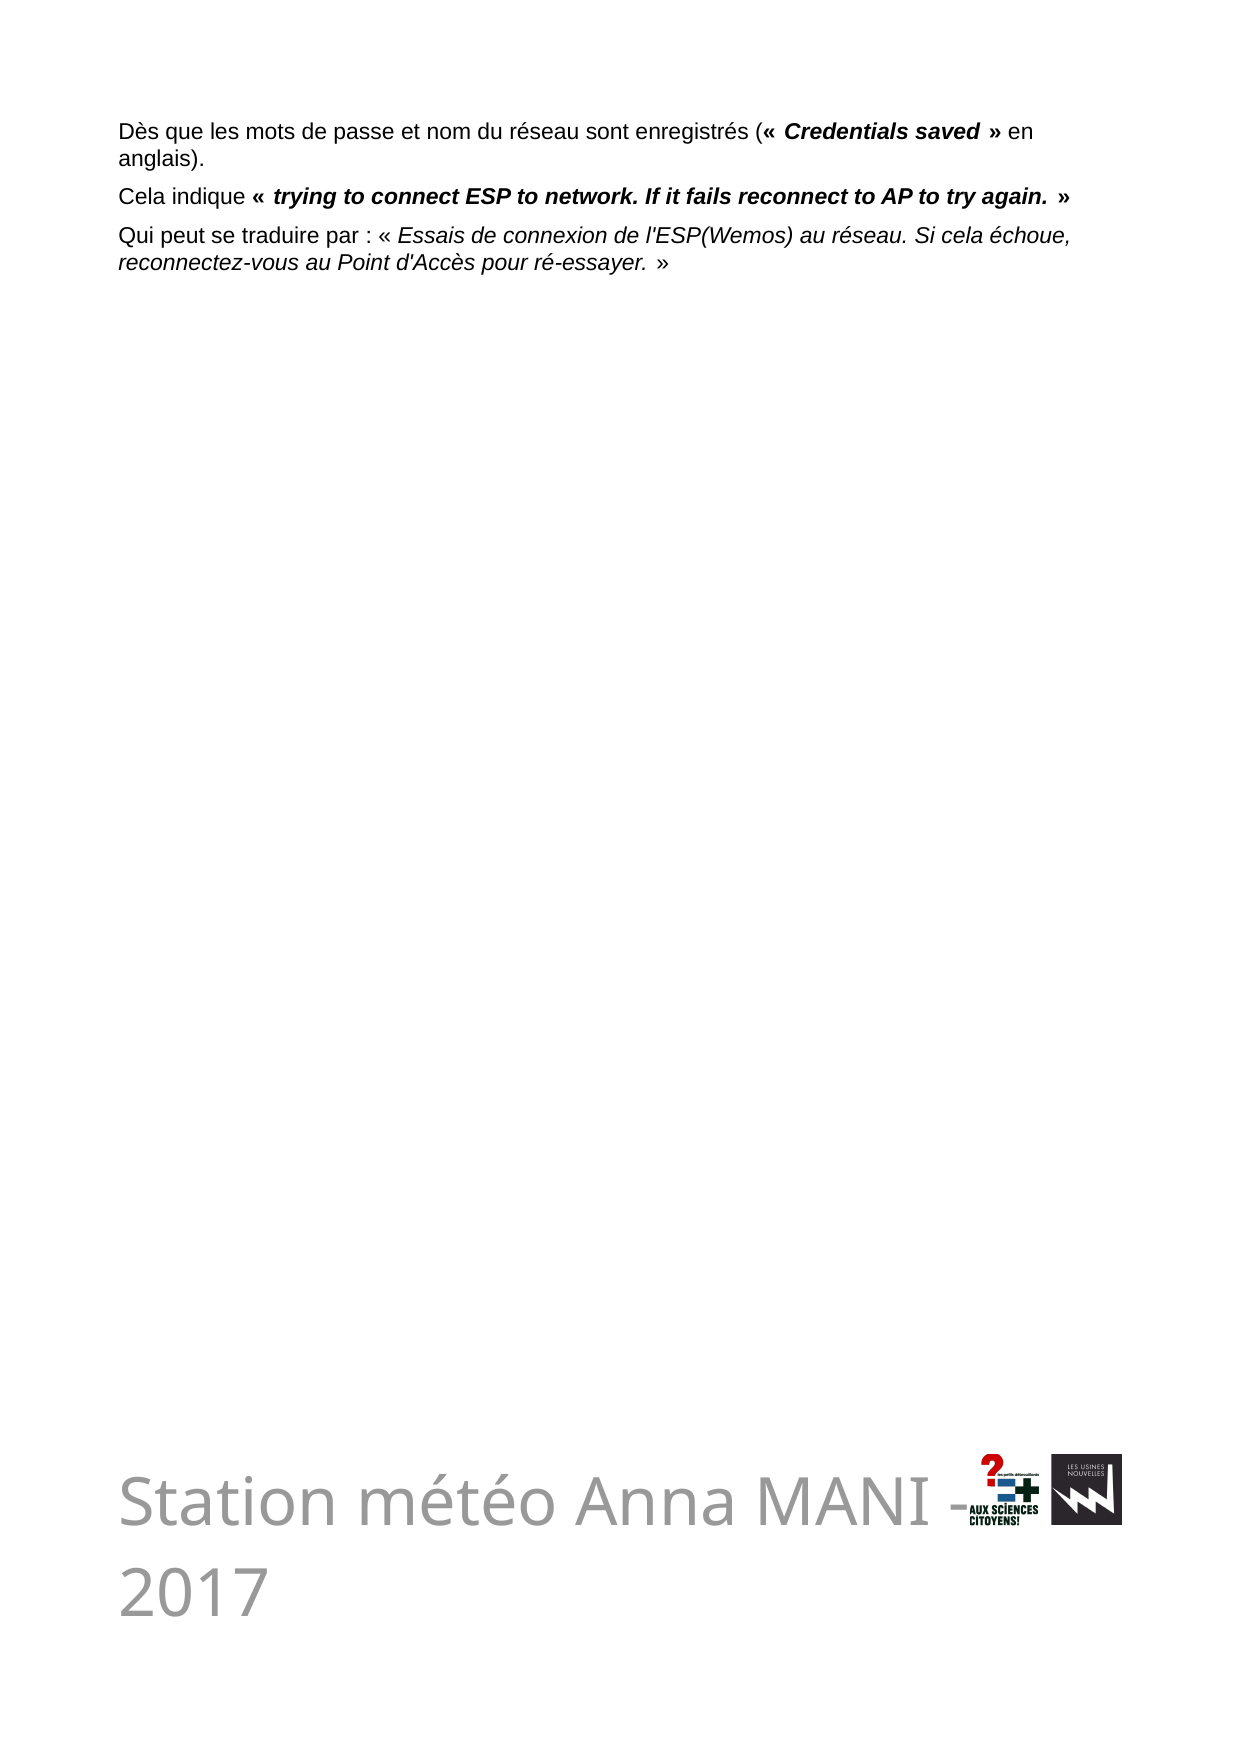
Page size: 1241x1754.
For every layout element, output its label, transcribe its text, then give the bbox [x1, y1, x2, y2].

picture [969, 1454, 1039, 1526]
text Cela indique « trying to connect ESP to network. If it fails reconnect to AP to try again. » [118, 183, 1122, 210]
text Qui peut se traduire par : « Essais de connexion de l'ESP(Wemos) au réseau. Si cela échoue, reconnectez-vous au Point d'Accès pour ré-essayer. » [118, 222, 1122, 275]
text Dès que les mots de passe et nom du réseau sont enregistrés (« Credentials saved » en anglais). [118, 118, 1122, 171]
picture [1051, 1454, 1122, 1525]
